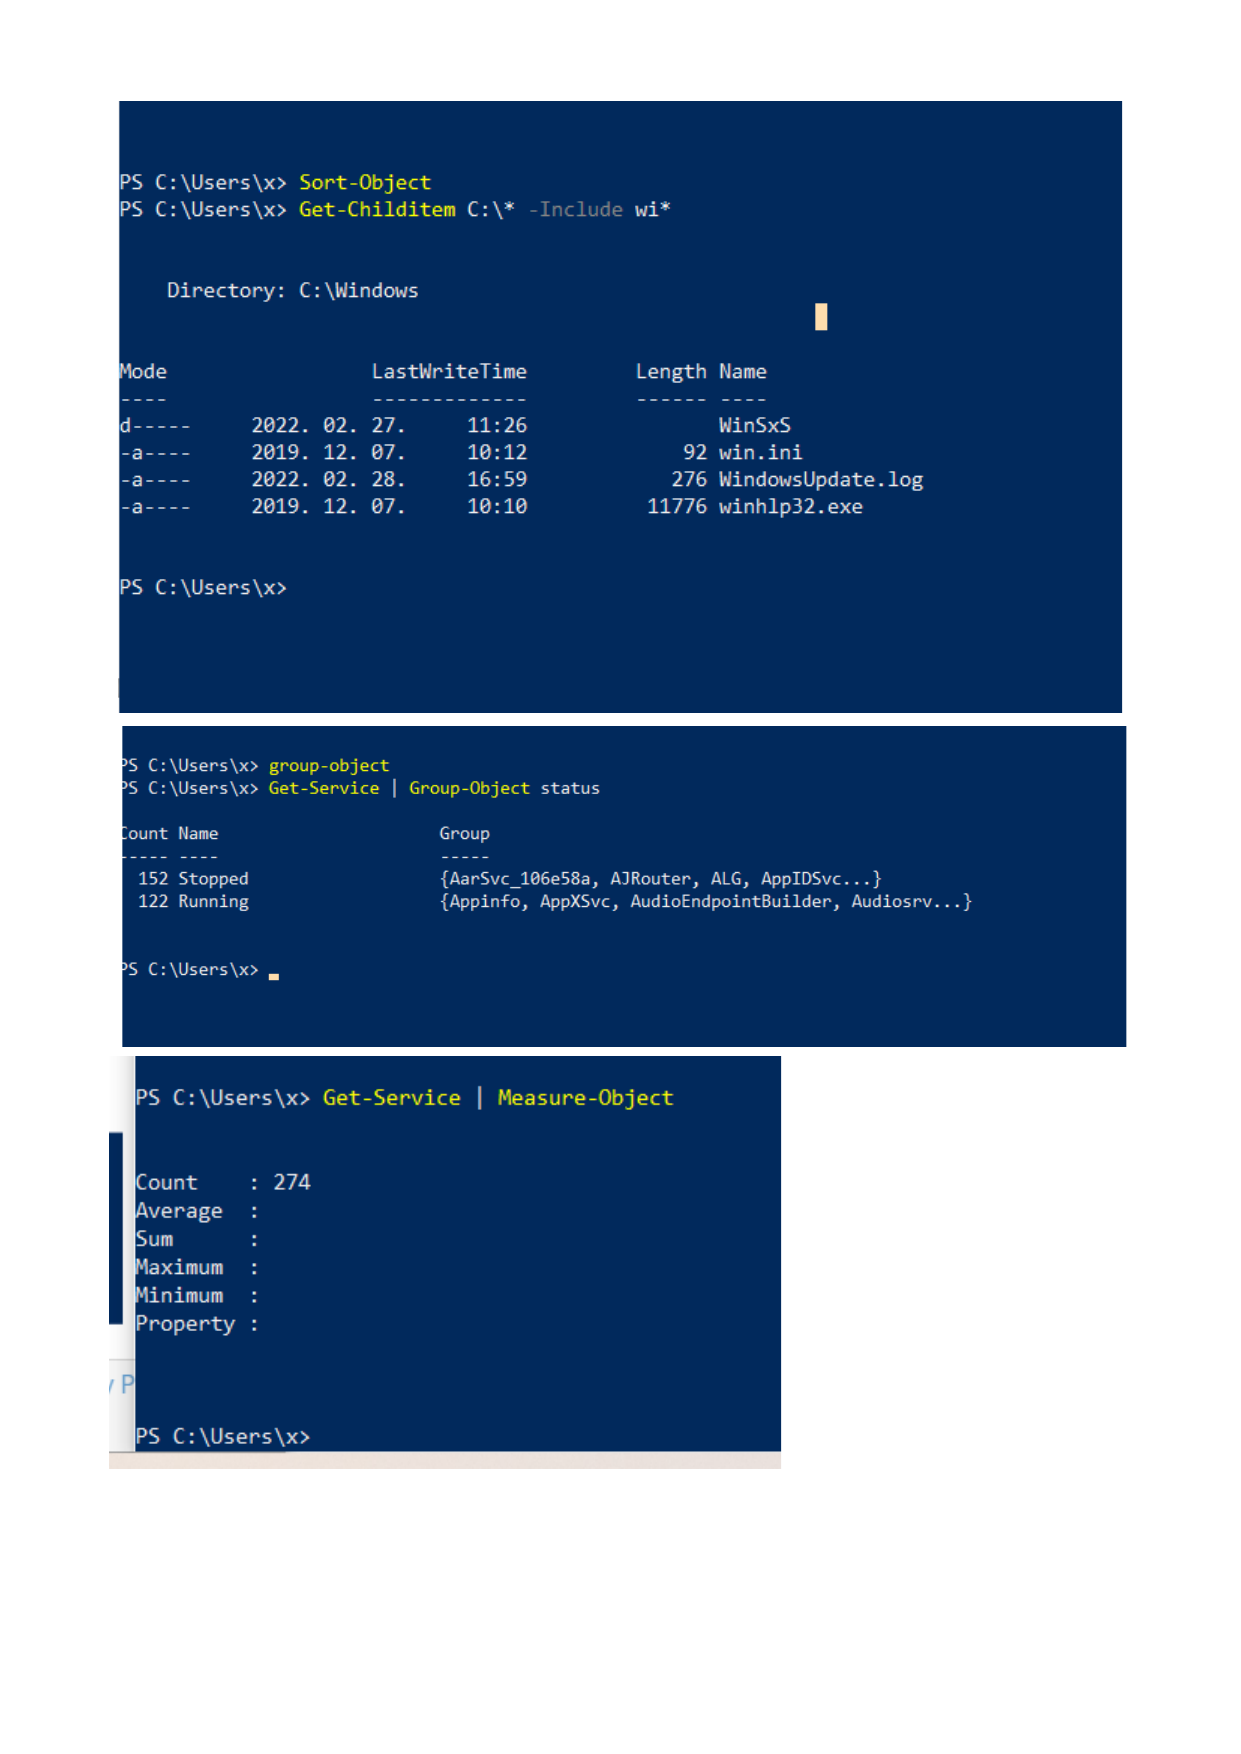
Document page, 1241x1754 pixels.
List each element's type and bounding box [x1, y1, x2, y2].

picture [118, 101, 1123, 713]
picture [122, 726, 1127, 1047]
picture [109, 1056, 782, 1469]
